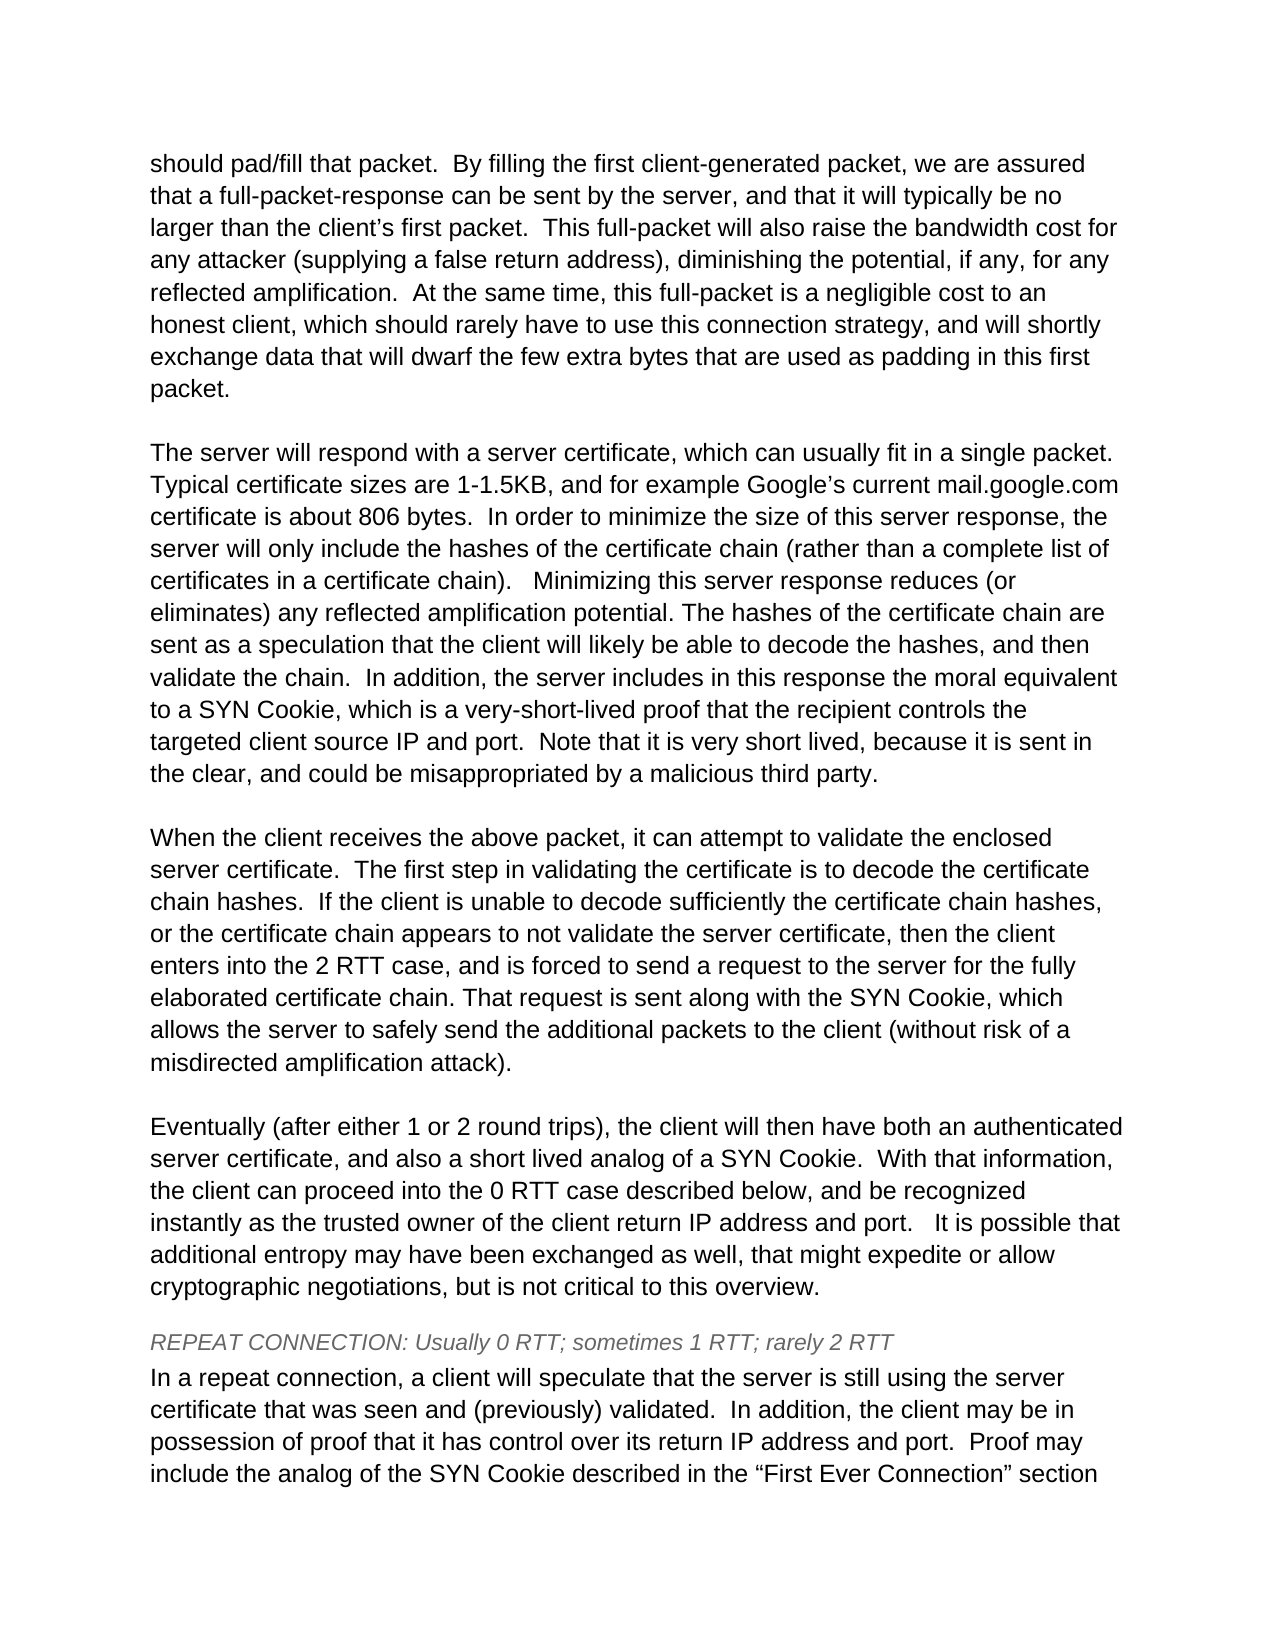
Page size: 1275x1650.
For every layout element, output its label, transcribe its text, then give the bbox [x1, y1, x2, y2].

text The server will respond with a server certificate, which can usually fit in a single packet. Typical certificate sizes are 1-1.5KB, and for example Google’s current mail.google.com certificate is about 806 bytes. In order to minimize the size of this server response, the server will only include the hashes of the certificate chain (rather than a complete list of certificates in a certificate chain). Minimizing this server response reduces (or eliminates) any reflected amplification potential. The hashes of the certificate chain are sent as a speculation that the client will likely be able to decode the hashes, and then validate the chain. In addition, the server includes in this response the moral equivalent to a SYN Cookie, which is a very-short-lived proof that the recipient controls the targeted client source IP and port. Note that it is very short lived, because it is sent in the clear, and could be misappropriated by a malicious third party. [150, 439, 1125, 787]
text Eventually (after either 1 or 2 round trips), the client will then have both an authenticated server certificate, and also a short lived analog of a SYN Cookie. With that information, the client can proceed into the 0 RTT case described below, and be recognized instantly as the trusted owner of the client return IP address and port. It is possible that additional entropy may have been exchanged as well, that might expedite or allow cryptographic negotiations, but is not critical to this overview. [150, 1112, 1125, 1301]
text should pad/fill that packet. By filling the first client-generated packet, we are assured that a full-packet-response can be sent by the server, and that it will typically be no larger than the client’s first packet. This full-packet will also raise the bandwidth cost for any attacker (supplying a false return address), diminishing the potential, if any, for any reflected amplification. At the same time, this full-packet is a negligible cost to an honest client, which should rarely have to use this connection strategy, and will shortly exchange data that will dwarf the few extra bytes that are used as padding in this first packet. [150, 150, 1125, 402]
subtitle REPEAT CONNECTION: Usually 0 RTT; sometimes 1 RTT; rarely 2 RTT [150, 1330, 1125, 1356]
text When the client receives the above packet, it can attempt to validate the enclosed server certificate. The first step in validating the certificate is to decode the certificate chain hashes. If the client is unable to decode sufficiently the certificate chain hashes, or the certificate chain appears to not validate the server certificate, then the client enters into the 2 RTT case, and is forced to send a request to the server for the fully elaborated certificate chain. That request is sent along with the SYN Cookie, which allows the server to safely send the additional packets to the client (without risk of a misdirected amplification attack). [150, 824, 1125, 1076]
text In a repeat connection, a client will speculate that the server is still using the server certificate that was seen and (previously) validated. In addition, the client may be in possession of proof that it has control over its return IP address and port. Proof may include the analog of the SYN Cookie described in the “First Ever Connection” section [150, 1363, 1125, 1488]
